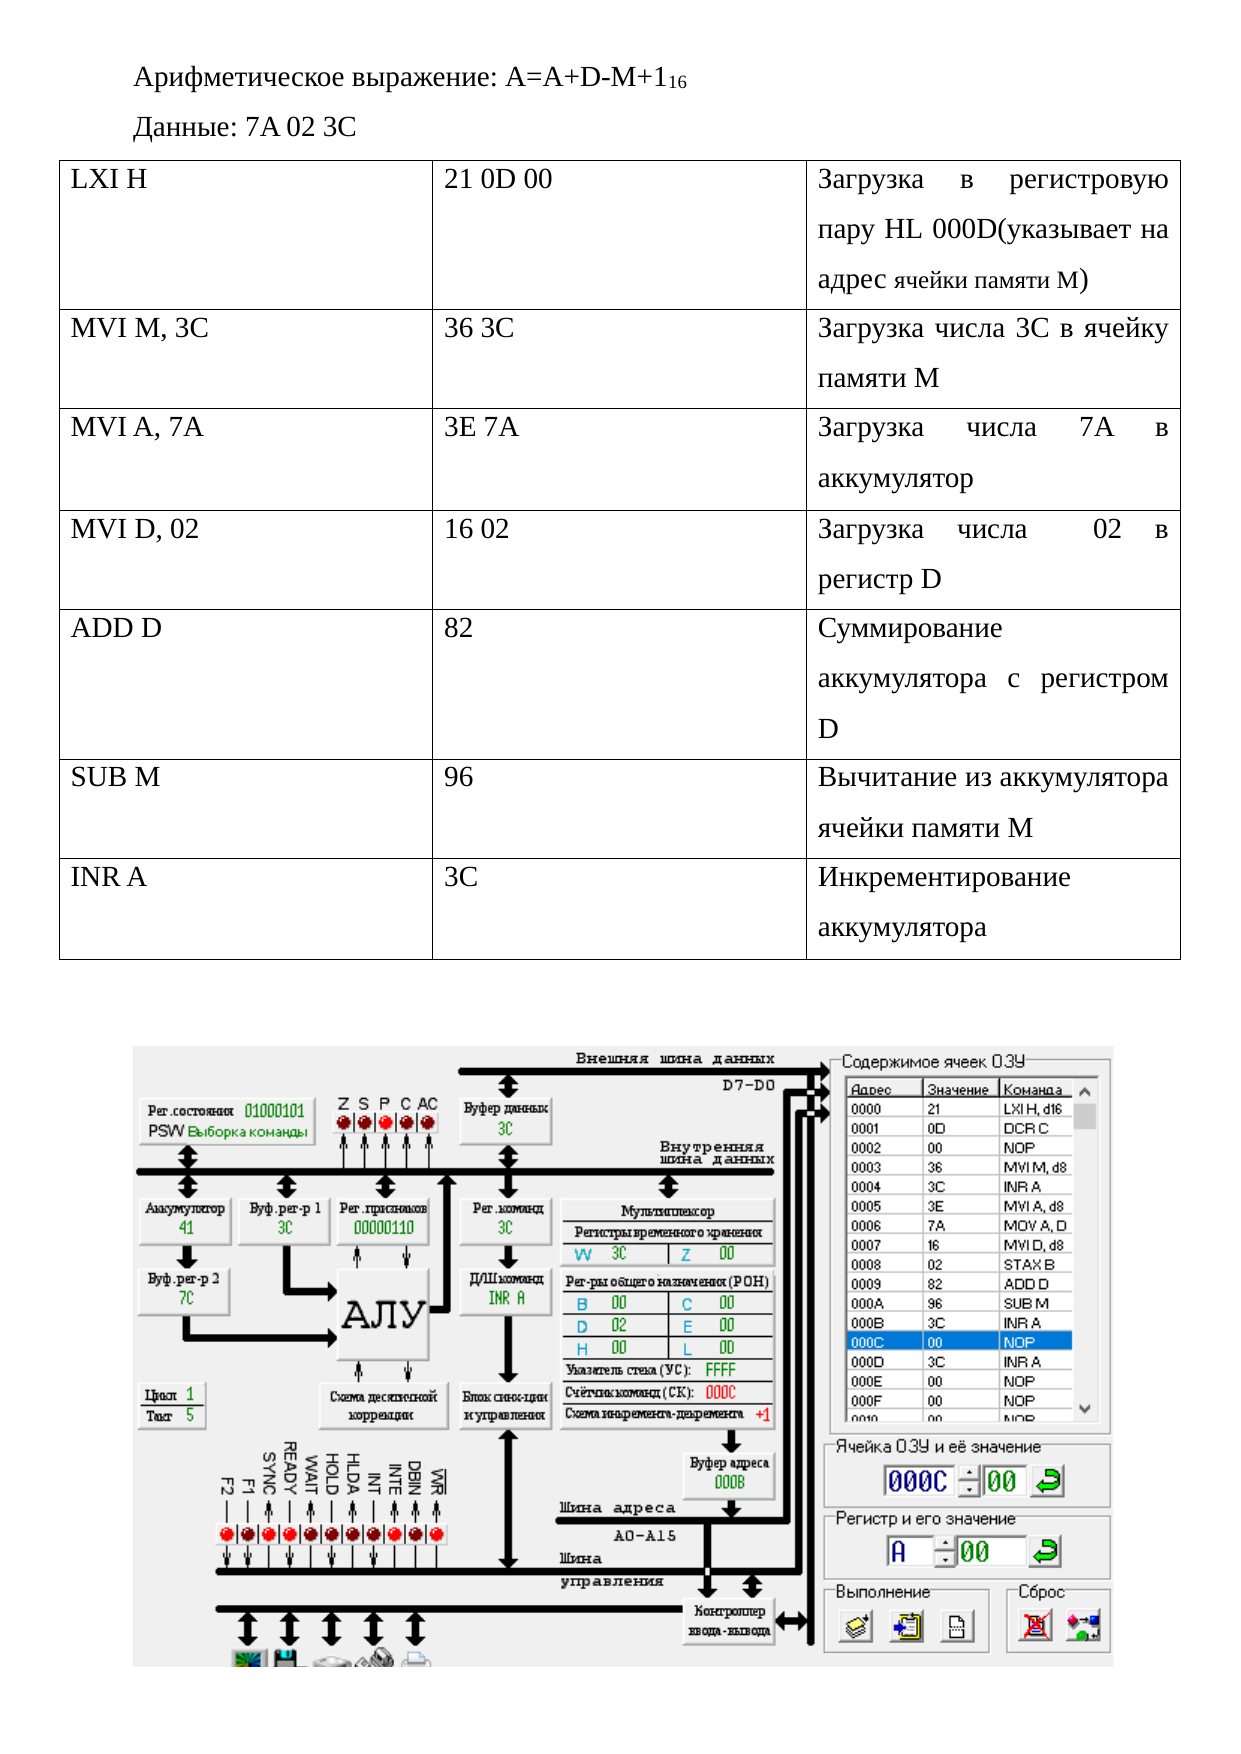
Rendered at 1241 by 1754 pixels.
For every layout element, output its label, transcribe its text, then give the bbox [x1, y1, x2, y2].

table_cell 3E 7A [433, 409, 806, 510]
table_cell Загрузка числа 3C в ячейку памяти M [807, 310, 1180, 408]
text Данные: 7A 02 3C [59, 109, 1181, 143]
picture [132, 1046, 408, 1667]
table_cell Загрузка числа 02 в регистр D [807, 511, 1180, 609]
table_cell Суммирование аккумулятора с регистром D [807, 610, 1180, 758]
table_cell 16 02 [433, 511, 806, 609]
table_cell Загрузка числа 7A в аккумулятор [807, 409, 1180, 510]
table_cell MVI D, 02 [60, 511, 432, 609]
table_cell INR A [60, 859, 432, 959]
table_cell MVI A, 7A [60, 409, 432, 510]
table_cell 96 [433, 760, 806, 858]
table_cell Вычитание из аккумулятора ячейки памяти M [807, 760, 1180, 858]
text Арифметическое выражение: A=A+D-M+116 [59, 59, 1181, 93]
table_cell 82 [433, 610, 806, 758]
table_cell SUB M [60, 760, 432, 858]
table_header LXI H [60, 161, 432, 309]
table_cell MVI M, 3C [60, 310, 432, 408]
table_cell Инкрементирование аккумулятора [807, 859, 1180, 959]
table_cell 36 3C [433, 310, 806, 408]
table_cell ADD D [60, 610, 432, 758]
table_header Загрузка в регистровую пару HL 000D(указывает на адрес ячейки памяти M) [807, 161, 1180, 309]
table_cell 3C [433, 859, 806, 959]
table_header 21 0D 00 [433, 161, 806, 309]
